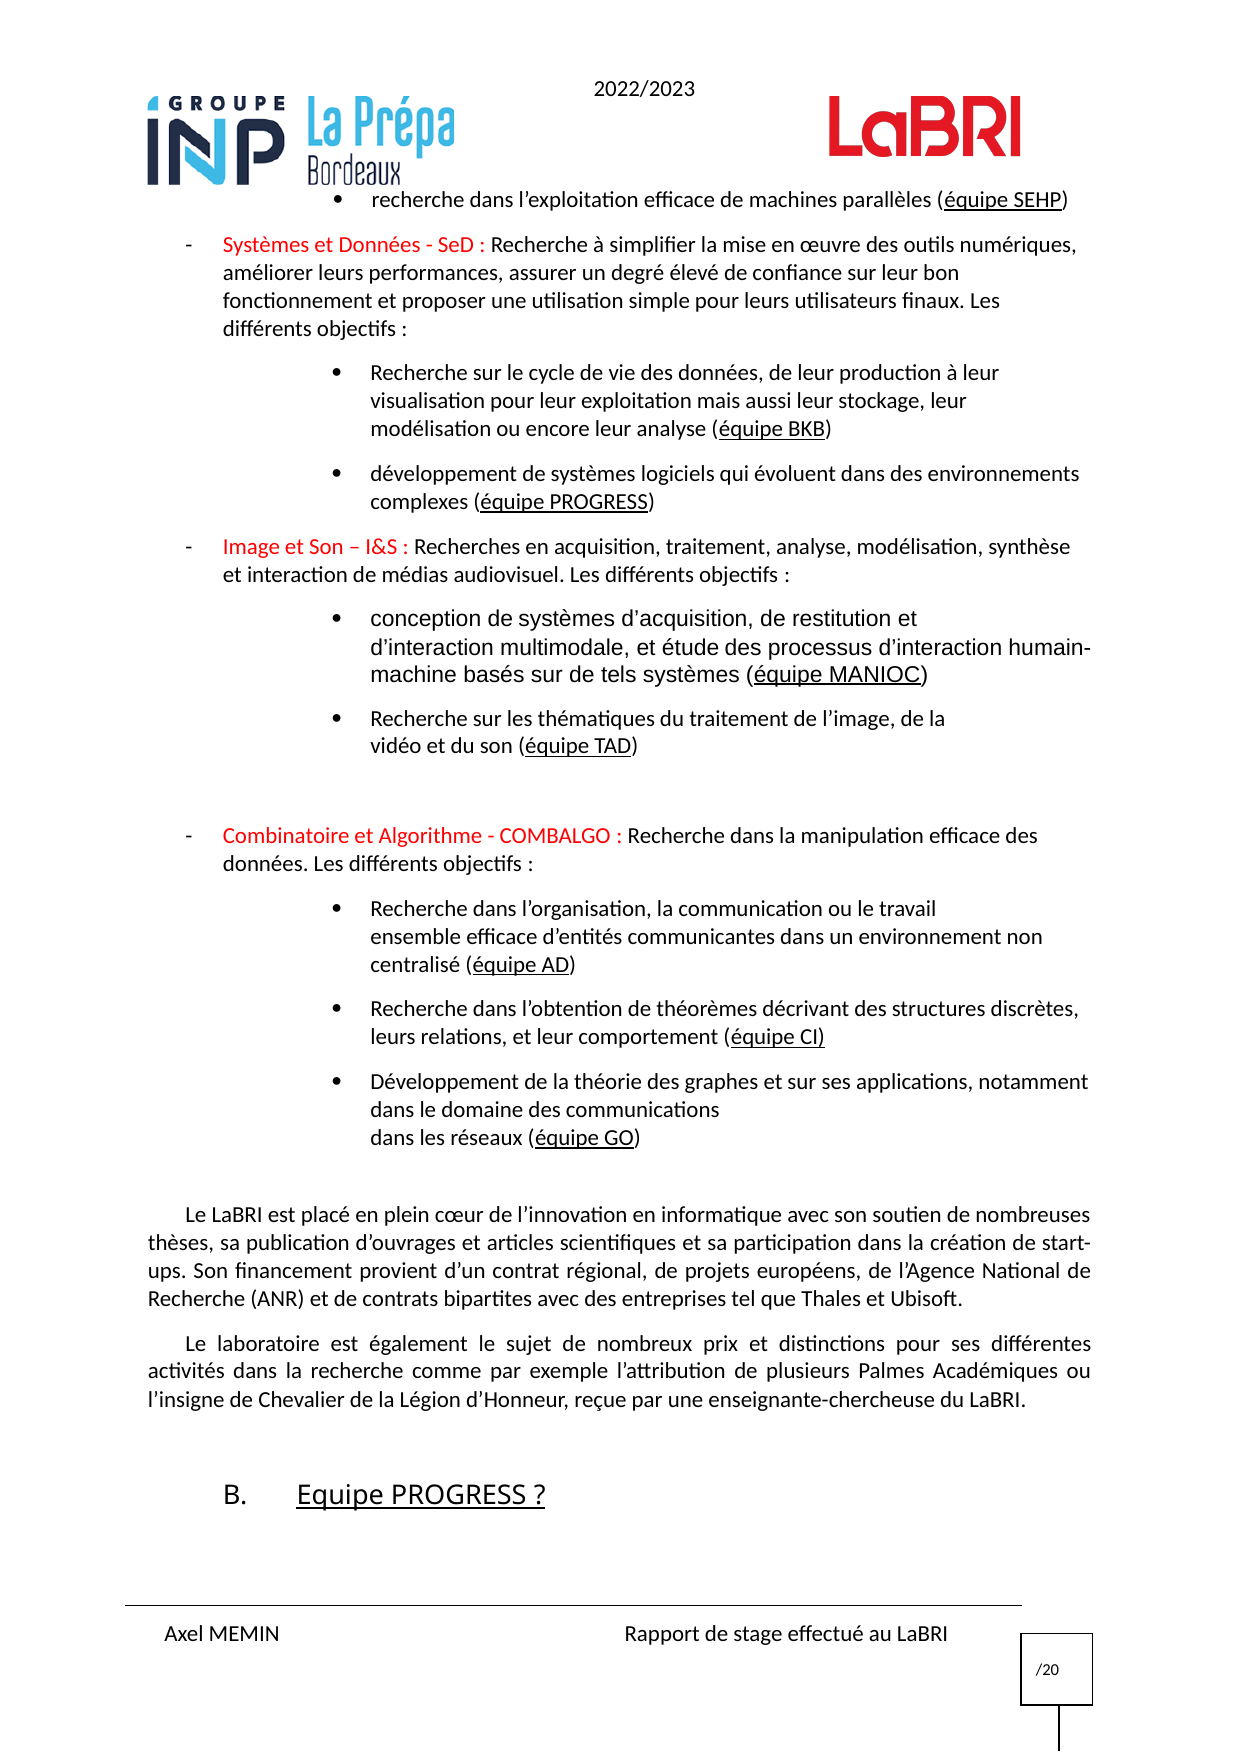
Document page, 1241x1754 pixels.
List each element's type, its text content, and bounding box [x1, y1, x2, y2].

list Image et Son – I&S : Recherches en acquisition, traitement, analyse, modélisation, synthèse et interaction de médias audiovisuel. Les différents objectifs : [185, 532, 1093, 588]
text Le LaBRI est placé en plein cœur de l’innovation en informatique avec son soutien de nombreuses thèses, sa publication d’ouvrages et articles scientifiques et sa participation dans la création de start-ups. Son financement provient d’un contrat régional, de projets européens, de l’Agence National de Recherche (ANR) et de contrats bipartites avec des entreprises tel que Thales et Ubisoft. [148, 1200, 1093, 1312]
list Recherche sur le cycle de vie des données, de leur production à leur visualisation pour leur exploitation mais aussi leur stockage, leur modélisation ou encore leur analyse (équipe BKB) [333, 358, 1093, 442]
list Recherche sur les thématiques du traitement de l’image, de la vidéo et du son (équipe TAD) [333, 704, 1093, 760]
list recherche dans l’exploitation efficace de machines parallèles (équipe SEHP) [334, 185, 1093, 213]
list Combinatoire et Algorithme - COMBALGO : Recherche dans la manipulation efficace des données. Les différents objectifs : [185, 821, 1093, 877]
text Le laboratoire est également le sujet de nombreux prix et distinctions pour ses différentes activités dans la recherche comme par exemple l’attribution de plusieurs Palmes Académiques ou l’insigne de Chevalier de la Légion d’Honneur, reçue par une enseignante-chercheuse du LaBRI. [148, 1329, 1093, 1413]
list conception de systèmes d’acquisition, de restitution et d’interaction multimodale, et étude des processus d’interaction humain-machine basés sur de tels systèmes (équipe MANIOC) [333, 604, 1093, 687]
subtitle Equipe PROGRESS ? [223, 1476, 1093, 1512]
list Développement de la théorie des graphes et sur ses applications, notamment dans le domaine des communications dans les réseaux (équipe GO) [333, 1067, 1093, 1151]
list Systèmes et Données - SeD : Recherche à simplifier la mise en œuvre des outils numériques, améliorer leurs performances, assurer un degré élevé de confiance sur leur bon fonctionnement et proposer une utilisation simple pour leurs utilisateurs finaux. Les différents objectifs : [185, 230, 1093, 342]
list Recherche dans l’organisation, la communication ou le travail ensemble efficace d’entités communicantes dans un environnement non centralisé (équipe AD) [333, 894, 1093, 978]
list Recherche dans l’obtention de théorèmes décrivant des structures discrètes, leurs relations, et leur comportement (équipe CI) [333, 994, 1093, 1051]
list développement de systèmes logiciels qui évoluent dans des environnements complexes (équipe PROGRESS) [333, 459, 1093, 515]
